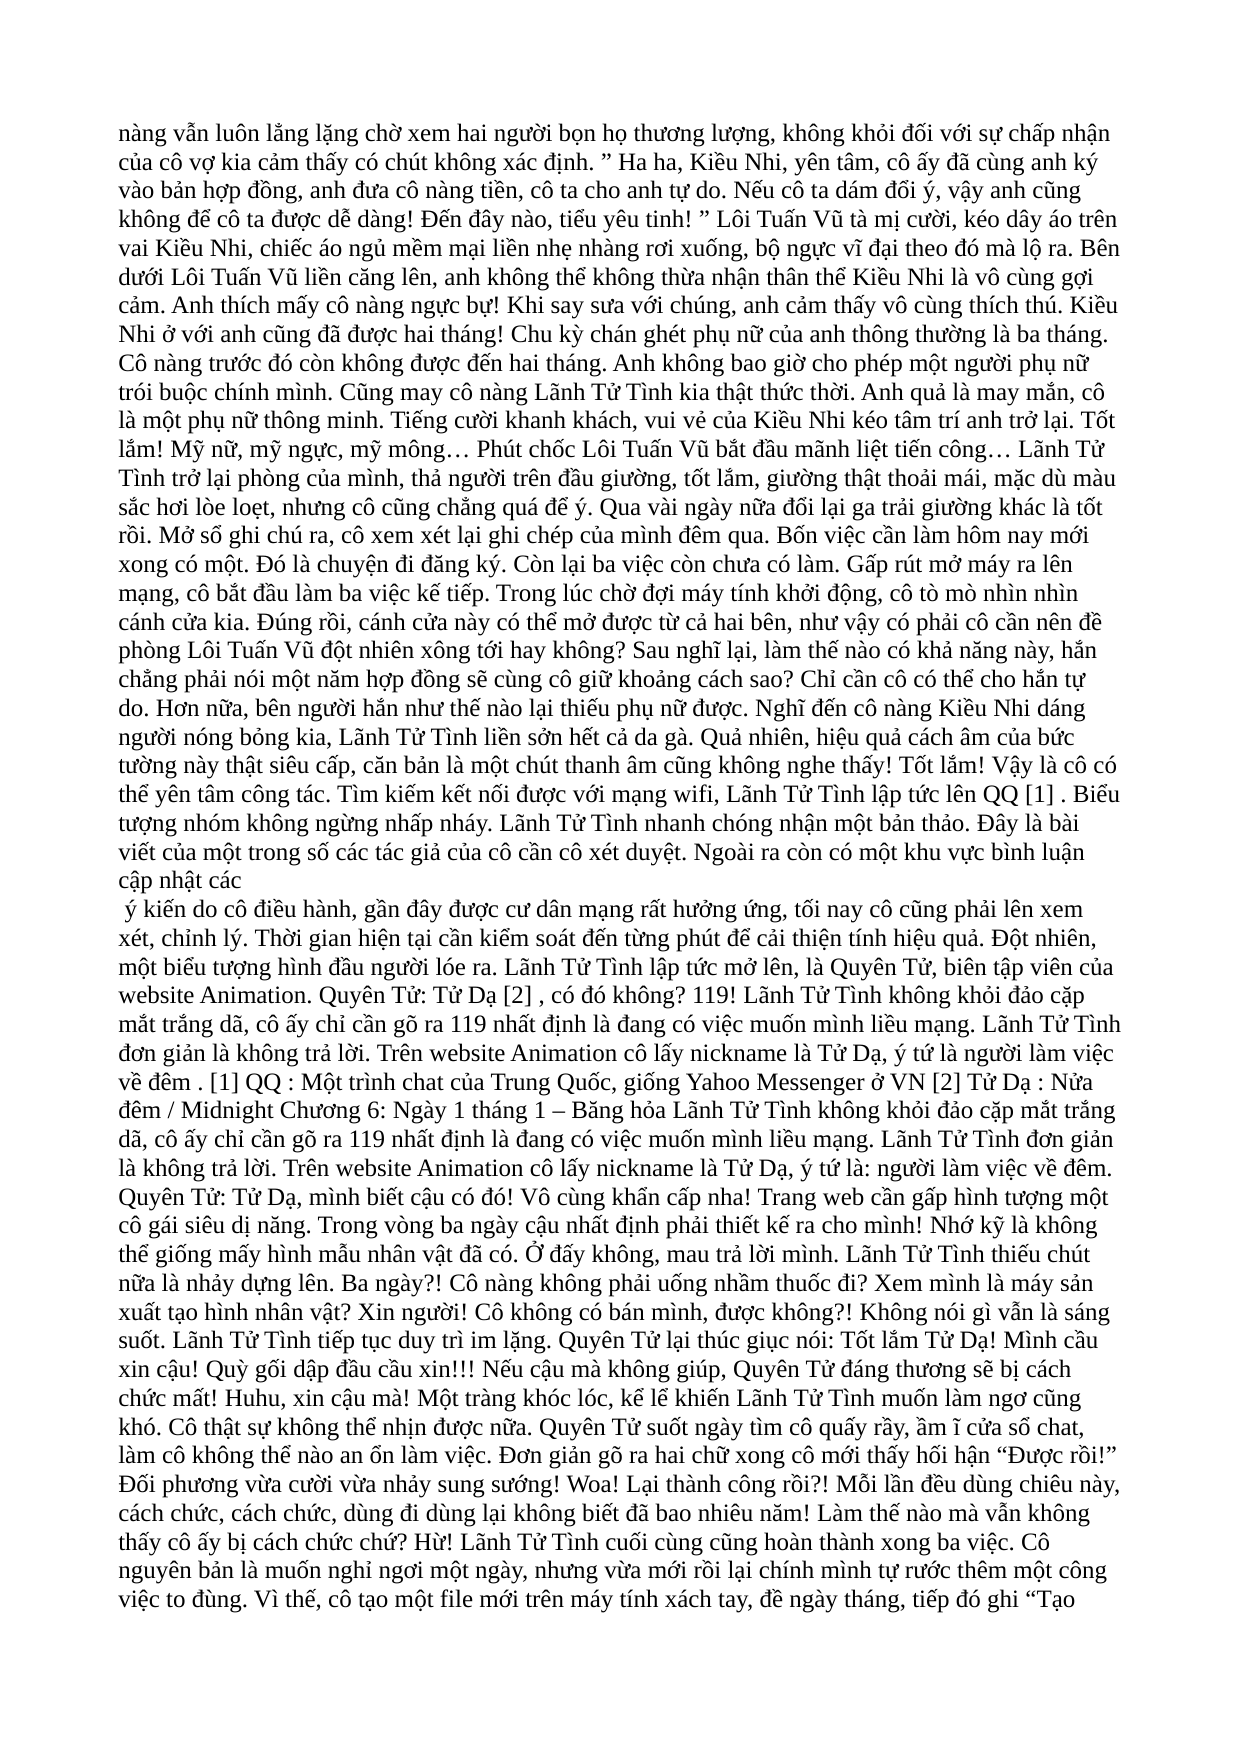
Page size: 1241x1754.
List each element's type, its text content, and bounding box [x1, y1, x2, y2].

text nàng vẫn luôn lẳng lặng chờ xem hai người bọn họ thương lượng, không khỏi đối với sự chấp nhận của cô vợ kia cảm thấy có chút không xác định. ” Ha ha, Kiều Nhi, yên tâm, cô ấy đã cùng anh ký vào bản hợp đồng, anh đưa cô nàng tiền, cô ta cho anh tự do. Nếu cô ta dám đổi ý, vậy anh cũng không để cô ta được dễ dàng! Đến đây nào, tiểu yêu tinh! ” Lôi Tuấn Vũ tà mị cười, kéo dây áo trên vai Kiều Nhi, chiếc áo ngủ mềm mại liền nhẹ nhàng rơi xuống, bộ ngực vĩ đại theo đó mà lộ ra. Bên dưới Lôi Tuấn Vũ liền căng lên, anh không thể không thừa nhận thân thể Kiều Nhi là vô cùng gợi cảm. Anh thích mấy cô nàng ngực bự! Khi say sưa với chúng, anh cảm thấy vô cùng thích thú. Kiều Nhi ở với anh cũng đã được hai tháng! Chu kỳ chán ghét phụ nữ của anh thông thường là ba tháng. Cô nàng trước đó còn không được đến hai tháng. Anh không bao giờ cho phép một người phụ nữ trói buộc chính mình. Cũng may cô nàng Lãnh Tử Tình kia thật thức thời. Anh quả là may mắn, cô là một phụ nữ thông minh. Tiếng cười khanh khách, vui vẻ của Kiều Nhi kéo tâm trí anh trở lại. Tốt lắm! Mỹ nữ, mỹ ngực, mỹ mông… Phút chốc Lôi Tuấn Vũ bắt đầu mãnh liệt tiến công… Lãnh Tử Tình trở lại phòng của mình, thả người trên đầu giường, tốt lắm, giường thật thoải mái, mặc dù màu sắc hơi lòe loẹt, nhưng cô cũng chẳng quá để ý. Qua vài ngày nữa đổi lại ga trải giường khác là tốt rồi. Mở sổ ghi chú ra, cô xem xét lại ghi chép của mình đêm qua. Bốn việc cần làm hôm nay mới xong có một. Đó là chuyện đi đăng ký. Còn lại ba việc còn chưa có làm. Gấp rút mở máy ra lên mạng, cô bắt đầu làm ba việc kế tiếp. Trong lúc chờ đợi máy tính khởi động, cô tò mò nhìn nhìn cánh cửa kia. Đúng rồi, cánh cửa này có thể mở được từ cả hai bên, như vậy có phải cô cần nên đề phòng Lôi Tuấn Vũ đột nhiên xông tới hay không? Sau nghĩ lại, làm thế nào có khả năng này, hắn chẳng phải nói một năm hợp đồng sẽ cùng cô giữ khoảng cách sao? Chỉ cần cô có thể cho hắn tự do. Hơn nữa, bên người hắn như thế nào lại thiếu phụ nữ được. Nghĩ đến cô nàng Kiều Nhi dáng người nóng bỏng kia, Lãnh Tử Tình liền sởn hết cả da gà. Quả nhiên, hiệu quả cách âm của bức tường này thật siêu cấp, căn bản là một chút thanh âm cũng không nghe thấy! Tốt lắm! Vậy là cô có thể yên tâm công tác. Tìm kiếm kết nối được với mạng wifi, Lãnh Tử Tình lập tức lên QQ [1] . Biểu tượng nhóm không ngừng nhấp nháy. Lãnh Tử Tình nhanh chóng nhận một bản thảo. Đây là bài viết của một trong số các tác giả của cô cần cô xét duyệt. Ngoài ra còn có một khu vực bình luận cập nhật các [118, 118, 1122, 894]
text ý kiến do cô điều hành, gần đây được cư dân mạng rất hưởng ứng, tối nay cô cũng phải lên xem xét, chỉnh lý. Thời gian hiện tại cần kiểm soát đến từng phút để cải thiện tính hiệu quả. Đột nhiên, một biểu tượng hình đầu người lóe ra. Lãnh Tử Tình lập tức mở lên, là Quyên Tử, biên tập viên của website Animation. Quyên Tử: Tử Dạ [2] , có đó không? 119! Lãnh Tử Tình không khỏi đảo cặp mắt trắng dã, cô ấy chỉ cần gõ ra 119 nhất định là đang có việc muốn mình liều mạng. Lãnh Tử Tình đơn giản là không trả lời. Trên website Animation cô lấy nickname là Tử Dạ, ý tứ là người làm việc về đêm . [1] QQ : Một trình chat của Trung Quốc, giống Yahoo Messenger ở VN [2] Tử Dạ : Nửa đêm / Midnight Chương 6: Ngày 1 tháng 1 – Băng hỏa Lãnh Tử Tình không khỏi đảo cặp mắt trắng dã, cô ấy chỉ cần gõ ra 119 nhất định là đang có việc muốn mình liều mạng. Lãnh Tử Tình đơn giản là không trả lời. Trên website Animation cô lấy nickname là Tử Dạ, ý tứ là: người làm việc về đêm. Quyên Tử: Tử Dạ, mình biết cậu có đó! Vô cùng khẩn cấp nha! Trang web cần gấp hình tượng một cô gái siêu dị năng. Trong vòng ba ngày cậu nhất định phải thiết kế ra cho mình! Nhớ kỹ là không thể giống mấy hình mẫu nhân vật đã có. Ở đấy không, mau trả lời mình. Lãnh Tử Tình thiếu chút nữa là nhảy dựng lên. Ba ngày?! Cô nàng không phải uống nhầm thuốc đi? Xem mình là máy sản xuất tạo hình nhân vật? Xin người! Cô không có bán mình, được không?! Không nói gì vẫn là sáng suốt. Lãnh Tử Tình tiếp tục duy trì im lặng. Quyên Tử lại thúc giục nói: Tốt lắm Tử Dạ! Mình cầu xin cậu! Quỳ gối dập đầu cầu xin!!! Nếu cậu mà không giúp, Quyên Tử đáng thương sẽ bị cách chức mất! Huhu, xin cậu mà! Một tràng khóc lóc, kể lể khiến Lãnh Tử Tình muốn làm ngơ cũng khó. Cô thật sự không thể nhịn được nữa. Quyên Tử suốt ngày tìm cô quấy rầy, ầm ĩ cửa sổ chat, làm cô không thể nào an ổn làm việc. Đơn giản gõ ra hai chữ xong cô mới thấy hối hận “Được rồi!” Đối phương vừa cười vừa nhảy sung sướng! Woa! Lại thành công rồi?! Mỗi lần đều dùng chiêu này, cách chức, cách chức, dùng đi dùng lại không biết đã bao nhiêu năm! Làm thế nào mà vẫn không thấy cô ấy bị cách chức chứ? Hừ! Lãnh Tử Tình cuối cùng cũng hoàn thành xong ba việc. Cô nguyên bản là muốn nghỉ ngơi một ngày, nhưng vừa mới rồi lại chính mình tự rước thêm một công việc to đùng. Vì thế, cô tạo một file mới trên máy tính xách tay, đề ngày tháng, tiếp đó ghi “Tạo [118, 894, 1122, 1613]
